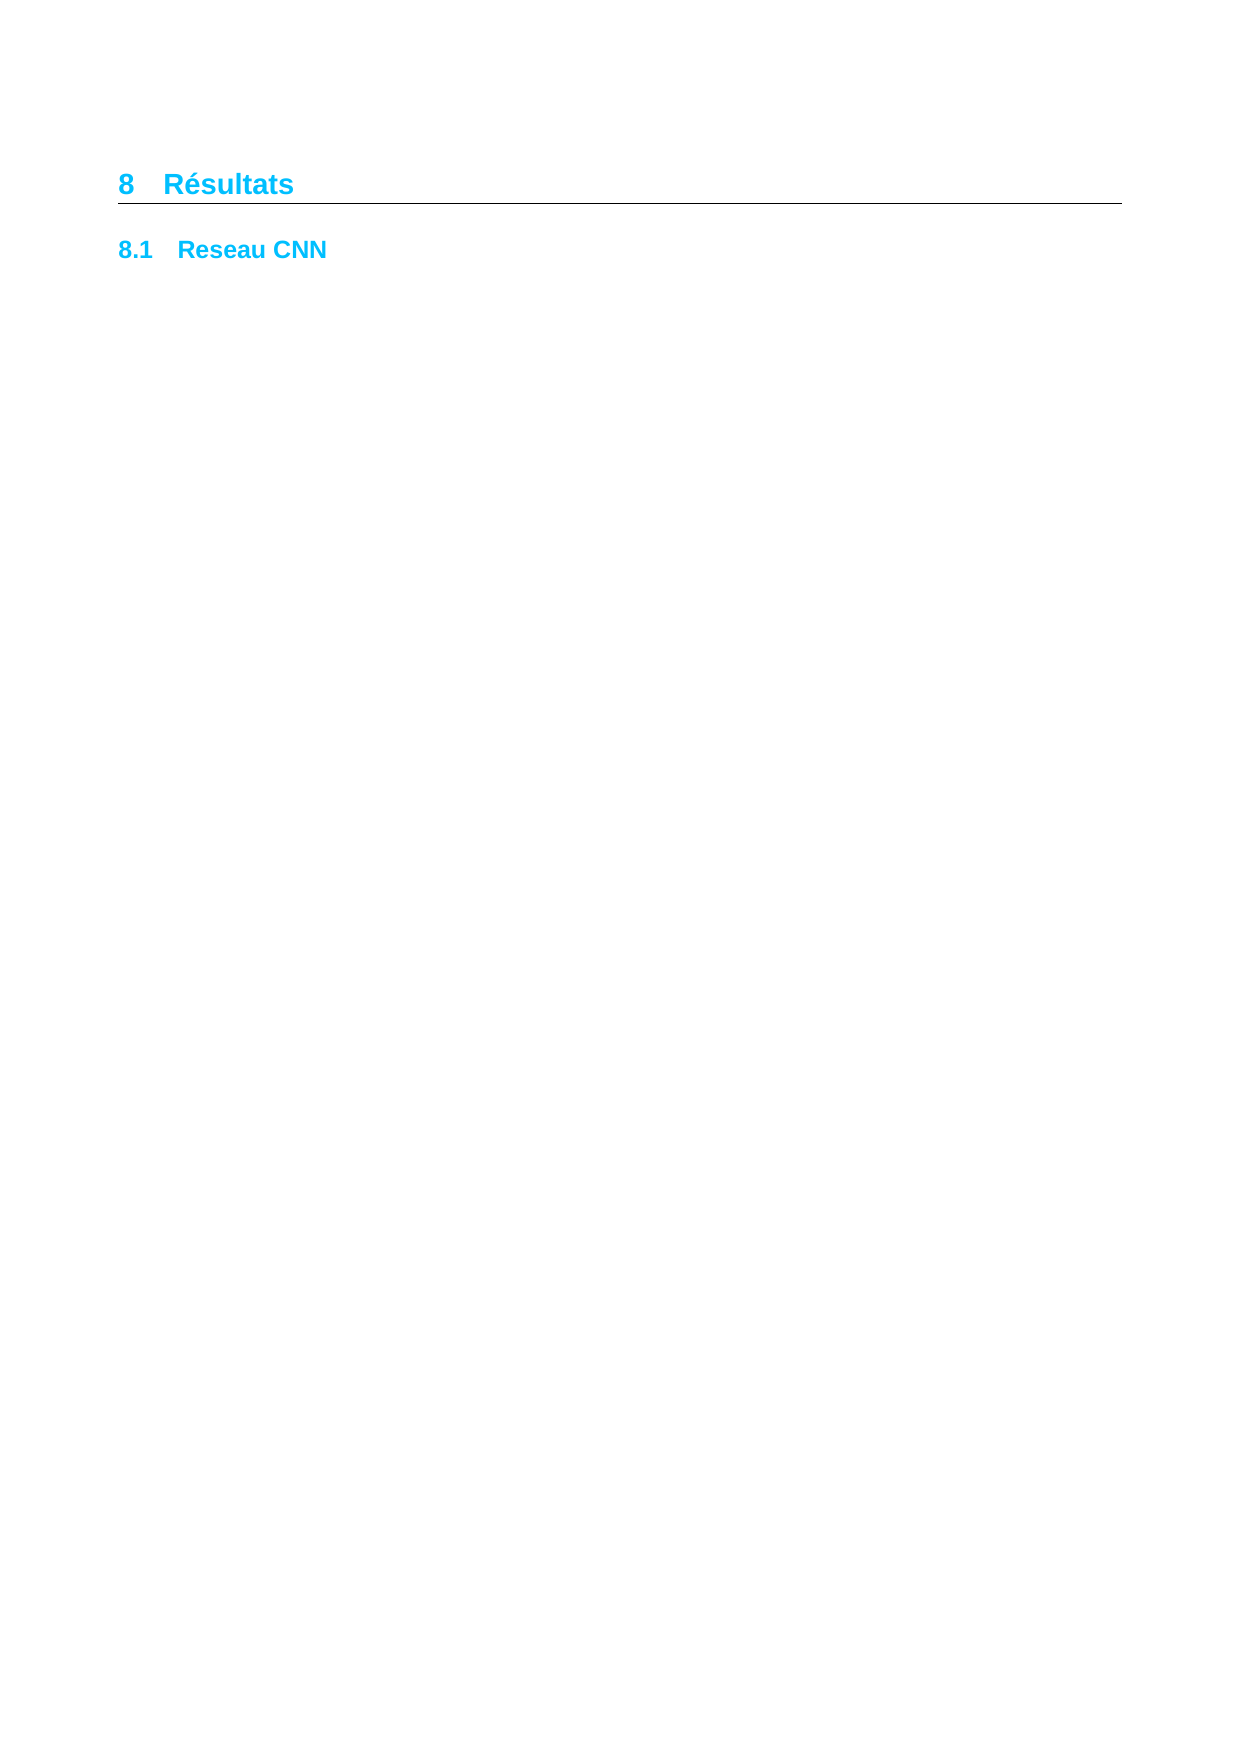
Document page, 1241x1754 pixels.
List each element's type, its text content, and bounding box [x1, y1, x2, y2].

subtitle Reseau CNN [118, 236, 1122, 264]
subtitle Résultats [118, 167, 1122, 203]
